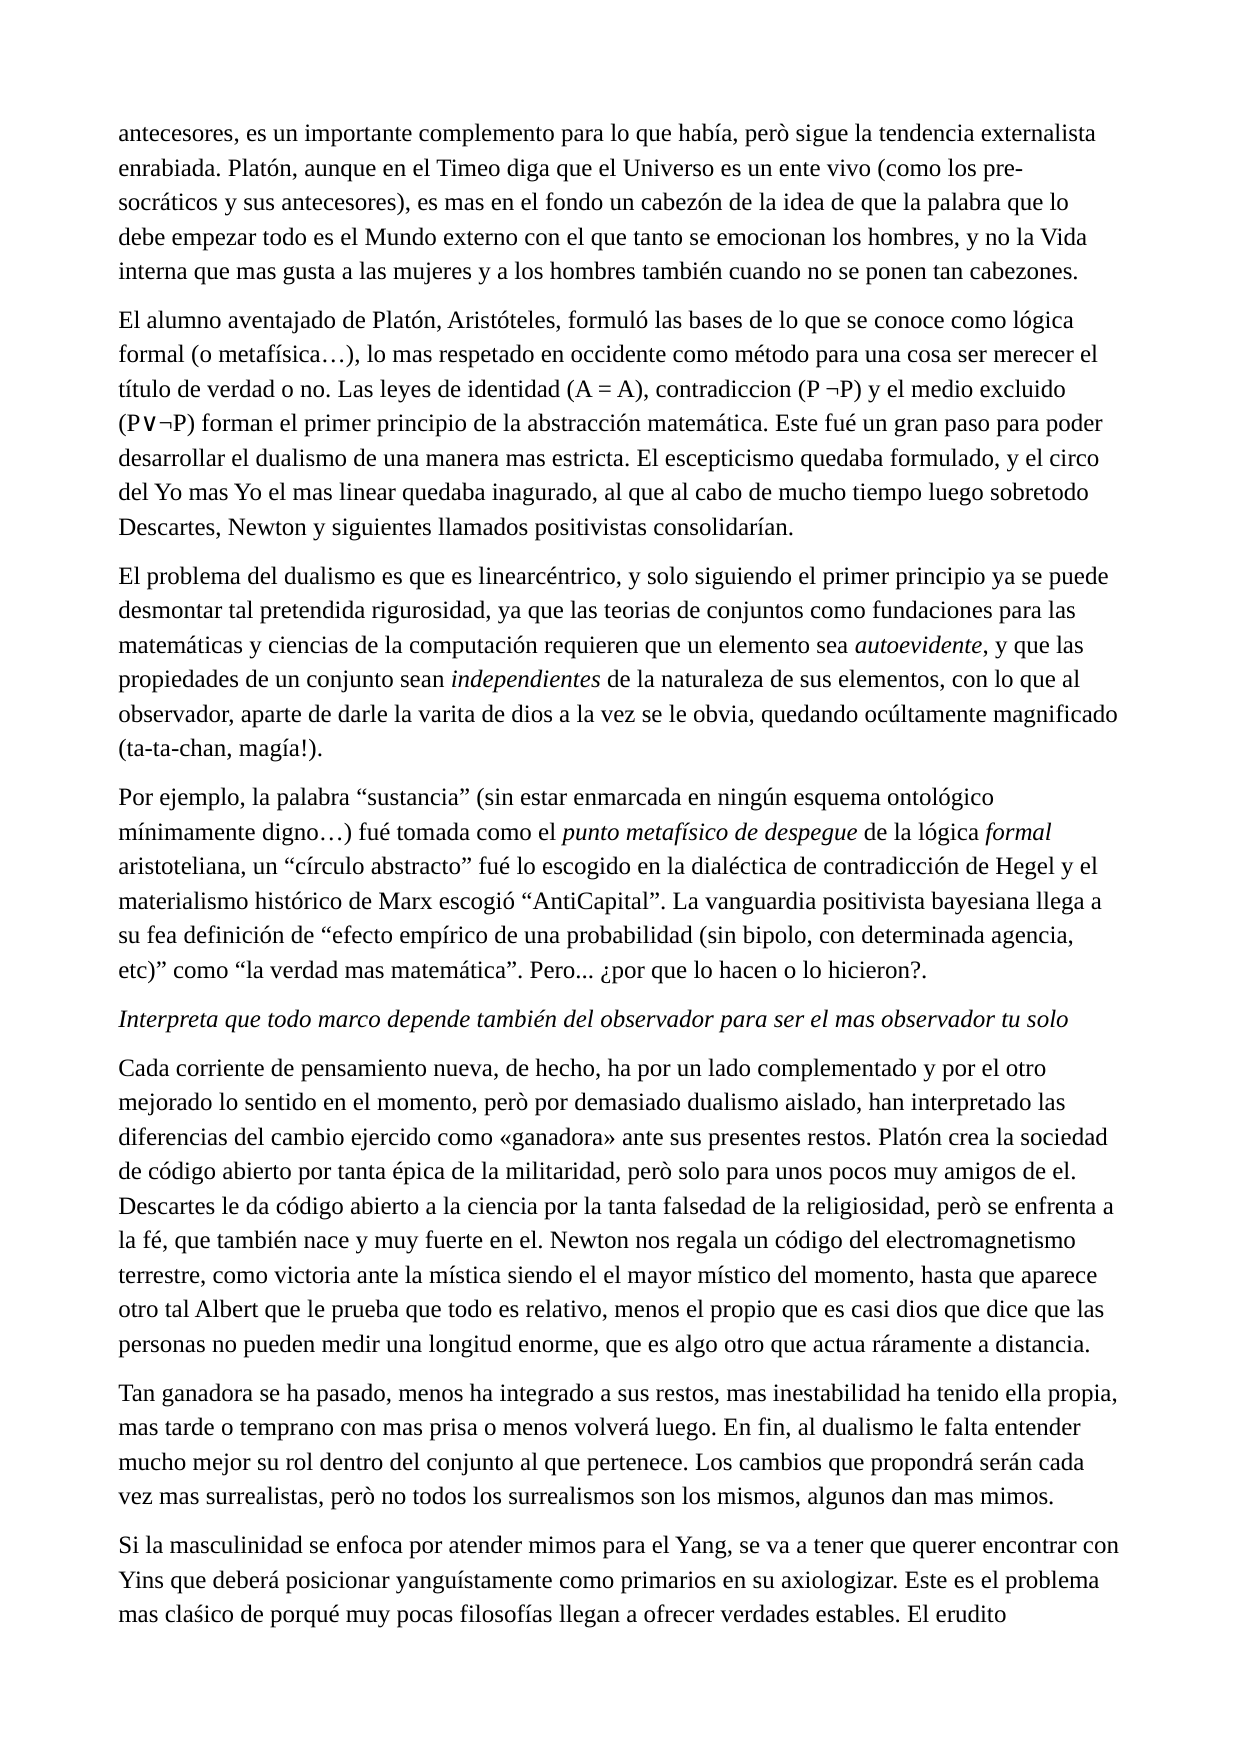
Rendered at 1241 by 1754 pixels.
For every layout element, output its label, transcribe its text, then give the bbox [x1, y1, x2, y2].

text Si la masculinidad se enfoca por atender mimos para el Yang, se va a tener que querer encontrar con Yins que deberá posicionar yanguístamente como primarios en su axiologizar. Este es el problema mas claśico de porqué muy pocas filosofías llegan a ofrecer verdades estables. El erudito [118, 1530, 1122, 1628]
text Cada corriente de pensamiento nueva, de hecho, ha por un lado complementado y por el otro mejorado lo sentido en el momento, però por demasiado dualismo aislado, han interpretado las diferencias del cambio ejercido como «ganadora» ante sus presentes restos. Platón crea la sociedad de código abierto por tanta épica de la militaridad, però solo para unos pocos muy amigos de el. Descartes le da código abierto a la ciencia por la tanta falsedad de la religiosidad, però se enfrenta a la fé, que también nace y muy fuerte en el. Newton nos regala un código del electromagnetismo terrestre, como victoria ante la mística siendo el el mayor místico del momento, hasta que aparece otro tal Albert que le prueba que todo es relativo, menos el propio que es casi dios que dice que las personas no pueden medir una longitud enorme, que es algo otro que actua ráramente a distancia. [118, 1053, 1122, 1358]
text El alumno aventajado de Platón, Aristóteles, formuló las bases de lo que se conoce como lógica formal (o metafísica…), lo mas respetado en occidente como método para una cosa ser merecer el título de verdad o no. Las leyes de identidad (A = A), contradiccion (P ¬P) y el medio excluido (P∨¬P) forman el primer principio de la abstracción matemática. Este fué un gran paso para poder desarrollar el dualismo de una manera mas estricta. El escepticismo quedaba formulado, y el circo del Yo mas Yo el mas linear quedaba inagurado, al que al cabo de mucho tiempo luego sobretodo Descartes, Newton y siguientes llamados positivistas consolidarían. [118, 305, 1122, 541]
text El problema del dualismo es que es linearcéntrico, y solo siguiendo el primer principio ya se puede desmontar tal pretendida rigurosidad, ya que las teorias de conjuntos como fundaciones para las matemáticas y ciencias de la computación requieren que un elemento sea autoevidente, y que las propiedades de un conjunto sean independientes de la naturaleza de sus elementos, con lo que al observador, aparte de darle la varita de dios a la vez se le obvia, quedando ocúltamente magnificado (ta-ta-chan, magía!). [118, 561, 1122, 762]
text Por ejemplo, la palabra “sustancia” (sin estar enmarcada en ningún esquema ontológico mínimamente digno…) fué tomada como el punto metafísico de despegue de la lógica formal aristoteliana, un “círculo abstracto” fué lo escogido en la dialéctica de contradicción de Hegel y el materialismo histórico de Marx escogió “AntiCapital”. La vanguardia positivista bayesiana llega a su fea definición de “efecto empírico de una probabilidad (sin bipolo, con determinada agencia, etc)” como “la verdad mas matemática”. Pero... ¿por que lo hacen o lo hicieron?. [118, 782, 1122, 984]
text Tan ganadora se ha pasado, menos ha integrado a sus restos, mas inestabilidad ha tenido ella propia, mas tarde o temprano con mas prisa o menos volverá luego. En fin, al dualismo le falta entender mucho mejor su rol dentro del conjunto al que pertenece. Los cambios que propondrá serán cada vez mas surrealistas, però no todos los surrealismos son los mismos, algunos dan mas mimos. [118, 1378, 1122, 1510]
text Interpreta que todo marco depende también del observador para ser el mas observador tu solo [118, 1004, 1122, 1033]
text antecesores, es un importante complemento para lo que había, però sigue la tendencia externalista enrabiada. Platón, aunque en el Timeo diga que el Universo es un ente vivo (como los pre-socráticos y sus antecesores), es mas en el fondo un cabezón de la idea de que la palabra que lo debe empezar todo es el Mundo externo con el que tanto se emocionan los hombres, y no la Vida interna que mas gusta a las mujeres y a los hombres también cuando no se ponen tan cabezones. [118, 118, 1122, 285]
